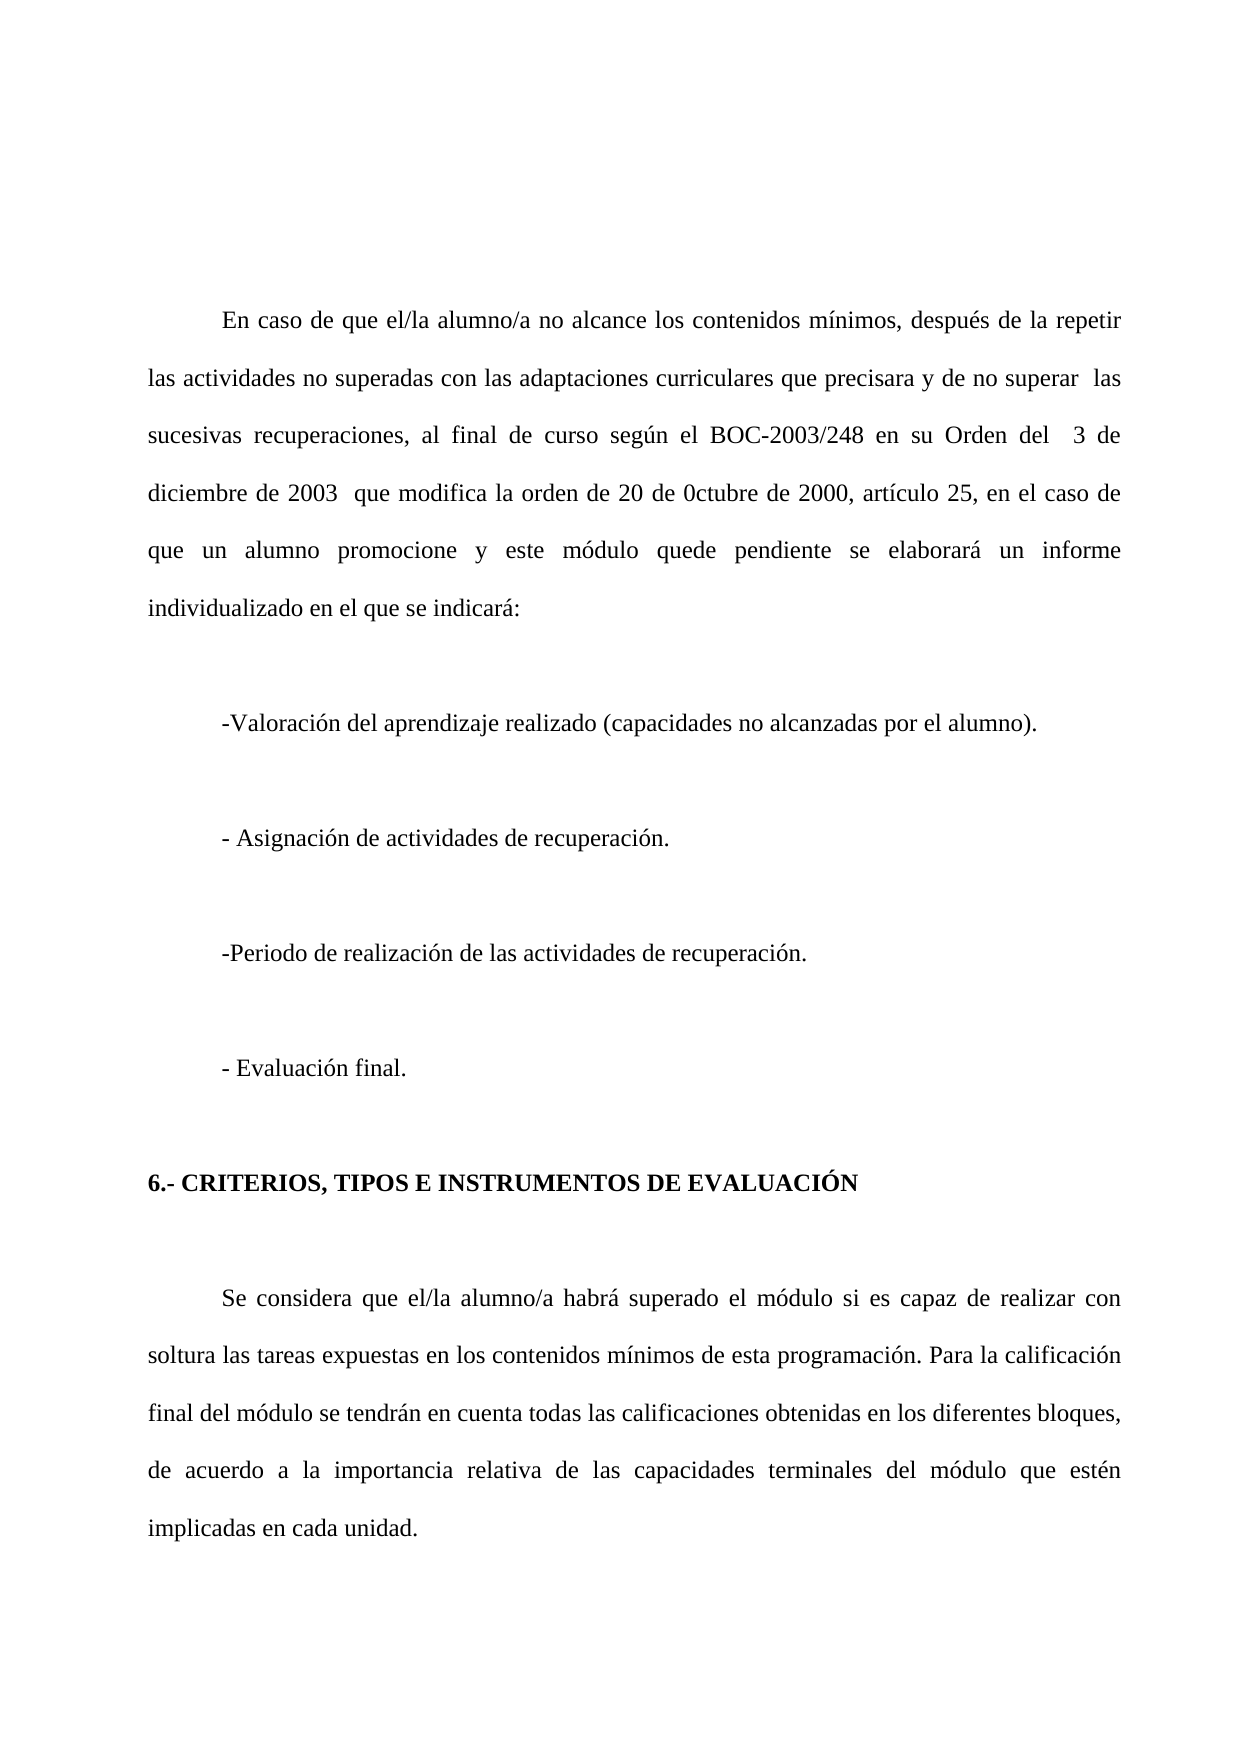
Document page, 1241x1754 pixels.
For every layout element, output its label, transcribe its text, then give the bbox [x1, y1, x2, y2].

text - Asignación de actividades de recuperación. [148, 823, 1122, 852]
text 6.- CRITERIOS, TIPOS E INSTRUMENTOS DE EVALUACIÓN [148, 1168, 1122, 1197]
text - Evaluación final. [148, 1053, 1122, 1082]
text -Periodo de realización de las actividades de recuperación. [221, 938, 1122, 967]
text Se considera que el/la alumno/a habrá superado el módulo si es capaz de realizar con soltura las tareas expuestas en los contenidos mínimos de esta programación. Para la calificación final del módulo se tendrán en cuenta todas las calificaciones obtenidas en los diferentes bloques, de acuerdo a la importancia relativa de las capacidades terminales del módulo que estén implicadas en cada unidad. [148, 1283, 1122, 1542]
text -Valoración del aprendizaje realizado (capacidades no alcanzadas por el alumno). [148, 708, 1122, 737]
text En caso de que el/la alumno/a no alcance los contenidos mínimos, después de la repetir las actividades no superadas con las adaptaciones curriculares que precisara y de no superar las sucesivas recuperaciones, al final de curso según el BOC-2003/248 en su Orden del 3 de diciembre de 2003 que modifica la orden de 20 de 0ctubre de 2000, artículo 25, en el caso de que un alumno promocione y este módulo quede pendiente se elaborará un informe individualizado en el que se indicará: [148, 306, 1122, 622]
